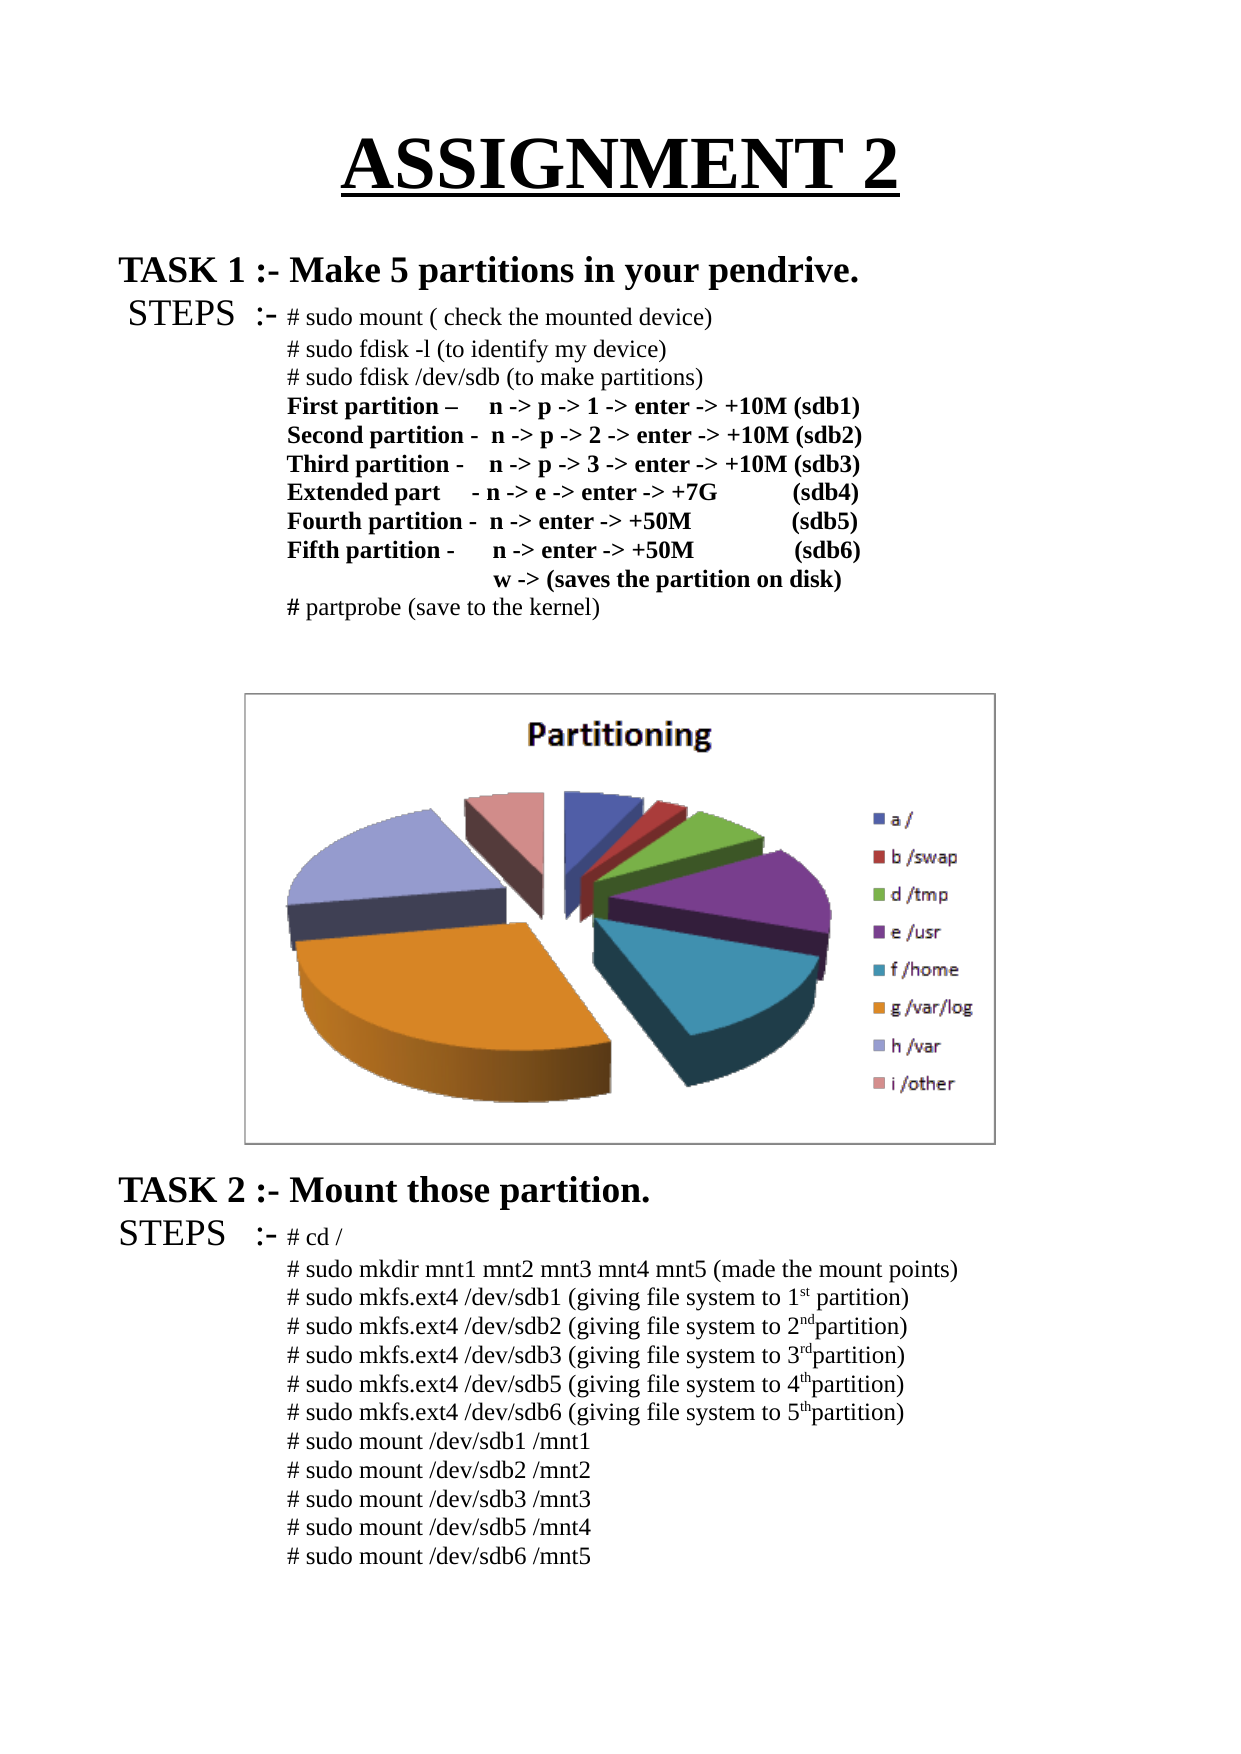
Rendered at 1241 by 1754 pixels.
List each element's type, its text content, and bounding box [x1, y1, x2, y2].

text Fourth partition - n -> enter -> +50M (sdb5) [118, 506, 1122, 535]
text # partprobe (save to the kernel) [118, 592, 1122, 621]
text # sudo mount /dev/sdb2 /mnt2 [118, 1455, 1122, 1484]
text # sudo mount /dev/sdb6 /mnt5 [118, 1541, 1122, 1570]
text # sudo mkfs.ext4 /dev/sdb6 (giving file system to 5thpartition) [118, 1397, 1122, 1426]
text STEPS :- # cd / [118, 1211, 1122, 1254]
text Extended part - n -> e -> enter -> +7G (sdb4) [118, 477, 1122, 506]
text # sudo mkfs.ext4 /dev/sdb2 (giving file system to 2ndpartition) [118, 1311, 1122, 1340]
text # sudo mount /dev/sdb1 /mnt1 [118, 1426, 1122, 1455]
text TASK 2 :- Mount those partition. [118, 1167, 1122, 1211]
text # sudo mkdir mnt1 mnt2 mnt3 mnt4 mnt5 (made the mount points) [118, 1254, 1122, 1282]
text Second partition - n -> p -> 2 -> enter -> +10M (sdb2) [118, 420, 1122, 449]
text Third partition - n -> p -> 3 -> enter -> +10M (sdb3) [118, 449, 1122, 477]
text # sudo fdisk -l (to identify my device) [118, 334, 1122, 362]
text w -> (saves the partition on disk) [118, 564, 1122, 592]
text First partition – n -> p -> 1 -> enter -> +10M (sdb1) [118, 391, 1122, 420]
text # sudo mount /dev/sdb3 /mnt3 [118, 1484, 1122, 1512]
text # sudo mkfs.ext4 /dev/sdb1 (giving file system to 1st partition) [118, 1282, 1122, 1311]
picture [244, 693, 996, 1145]
text # sudo mount /dev/sdb5 /mnt4 [118, 1512, 1122, 1541]
text Fifth partition - n -> enter -> +50M (sdb6) [118, 535, 1122, 564]
text # sudo mkfs.ext4 /dev/sdb3 (giving file system to 3rdpartition) [118, 1340, 1122, 1369]
text # sudo fdisk /dev/sdb (to make partitions) [118, 362, 1122, 391]
text STEPS :- # sudo mount ( check the mounted device) [118, 291, 1122, 334]
text TASK 1 :- Make 5 partitions in your pendrive. [118, 247, 1122, 291]
text # sudo mkfs.ext4 /dev/sdb5 (giving file system to 4thpartition) [118, 1369, 1122, 1397]
text ASSIGNMENT 2 [118, 118, 1122, 204]
